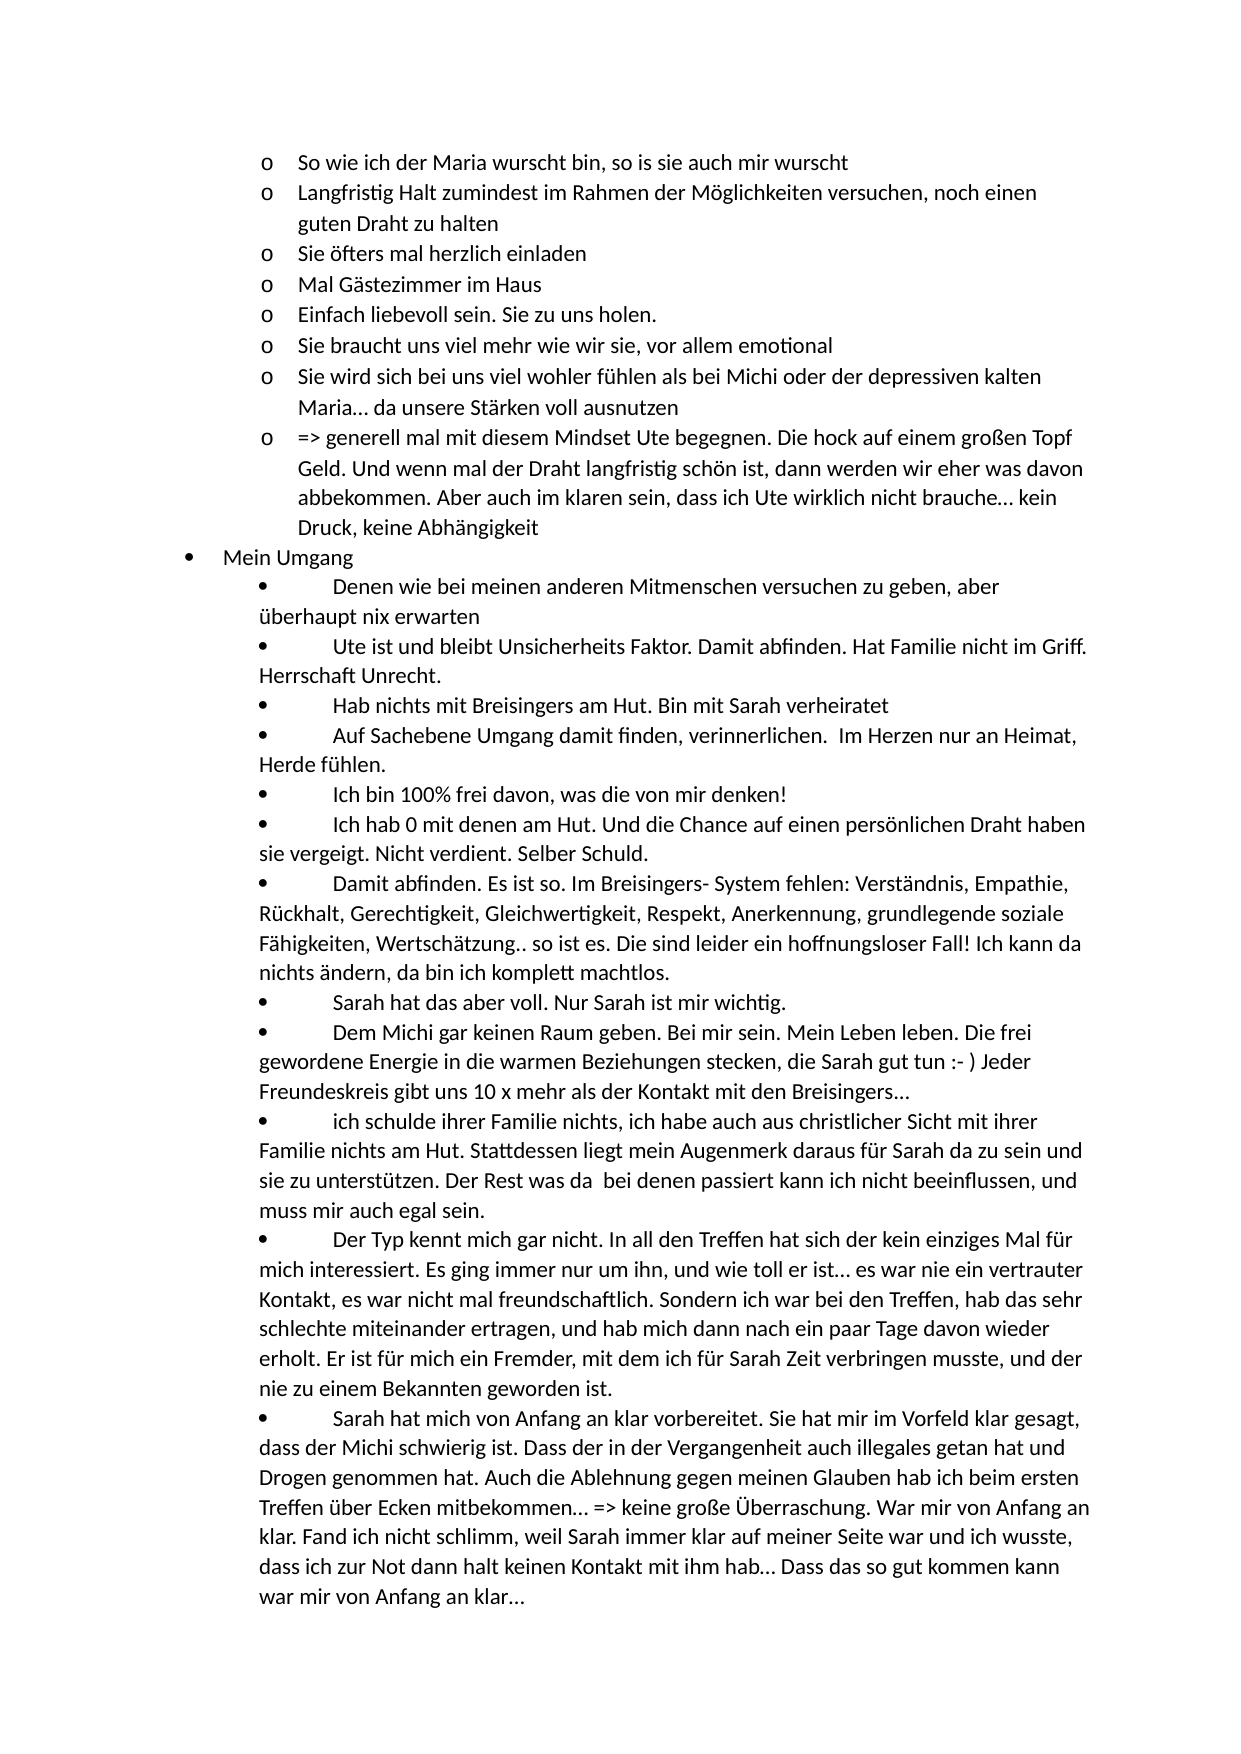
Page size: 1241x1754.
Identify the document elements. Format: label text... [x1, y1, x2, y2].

list Ute ist und bleibt Unsicherheits Faktor. Damit abfinden. Hat Familie nicht im Griff. Herrschaft Unrecht. [259, 632, 1093, 689]
list Sie wird sich bei uns viel wohler fühlen als bei Michi oder der depressiven kalten Maria… da unsere Stärken voll ausnutzen [260, 362, 1093, 421]
list Ich bin 100% frei davon, was die von mir denken! [259, 780, 1093, 808]
list Denen wie bei meinen anderen Mitmenschen versuchen zu geben, aber überhaupt nix erwarten [259, 572, 1093, 630]
list Sie öfters mal herzlich einladen [260, 239, 1093, 268]
list Einfach liebevoll sein. Sie zu uns holen. [260, 301, 1093, 330]
list So wie ich der Maria wurscht bin, so is sie auch mir wurscht [260, 148, 1093, 177]
list Mal Gästezimmer im Haus [260, 270, 1093, 299]
list Damit abfinden. Es ist so. Im Breisingers- System fehlen: Verständnis, Empathie, Rückhalt, Gerechtigkeit, Gleichwertigkeit, Respekt, Anerkennung, grundlegende soziale Fähigkeiten, Wertschätzung.. so ist es. Die sind leider ein hoffnungsloser Fall! Ich kann da nichts ändern, da bin ich komplett machtlos. [259, 869, 1093, 986]
list Sarah hat mich von Anfang an klar vorbereitet. Sie hat mir im Vorfeld klar gesagt, dass der Michi schwierig ist. Dass der in der Vergangenheit auch illegales getan hat und Drogen genommen hat. Auch die Ablehnung gegen meinen Glauben hab ich beim ersten Treffen über Ecken mitbekommen… => keine große Überraschung. War mir von Anfang an klar. Fand ich nicht schlimm, weil Sarah immer klar auf meiner Seite war und ich wusste, dass ich zur Not dann halt keinen Kontakt mit ihm hab… Dass das so gut kommen kann war mir von Anfang an klar… [259, 1404, 1093, 1610]
list => generell mal mit diesem Mindset Ute begegnen. Die hock auf einem großen Topf Geld. Und wenn mal der Draht langfristig schön ist, dann werden wir eher was davon abbekommen. Aber auch im klaren sein, dass ich Ute wirklich nicht brauche… kein Druck, keine Abhängigkeit [260, 423, 1093, 541]
list Sarah hat das aber voll. Nur Sarah ist mir wichtig. [259, 988, 1093, 1016]
list Dem Michi gar keinen Raum geben. Bei mir sein. Mein Leben leben. Die frei gewordene Energie in die warmen Beziehungen stecken, die Sarah gut tun :- ) Jeder Freundeskreis gibt uns 10 x mehr als der Kontakt mit den Breisingers... [259, 1018, 1093, 1105]
list Der Typ kennt mich gar nicht. In all den Treffen hat sich der kein einziges Mal für mich interessiert. Es ging immer nur um ihn, und wie toll er ist… es war nie ein vertrauter Kontakt, es war nicht mal freundschaftlich. Sondern ich war bei den Treffen, hab das sehr schlechte miteinander ertragen, und hab mich dann nach ein paar Tage davon wieder erholt. Er ist für mich ein Fremder, mit dem ich für Sarah Zeit verbringen musste, und der nie zu einem Bekannten geworden ist. [259, 1226, 1093, 1402]
list Mein Umgang [185, 543, 1093, 571]
list Auf Sachebene Umgang damit finden, verinnerlichen. Im Herzen nur an Heimat, Herde fühlen. [259, 721, 1093, 778]
list ich schulde ihrer Familie nichts, ich habe auch aus christlicher Sicht mit ihrer Familie nichts am Hut. Stattdessen liegt mein Augenmerk daraus für Sarah da zu sein und sie zu unterstützen. Der Rest was da bei denen passiert kann ich nicht beeinflussen, und muss mir auch egal sein. [259, 1107, 1093, 1224]
list Langfristig Halt zumindest im Rahmen der Möglichkeiten versuchen, noch einen guten Draht zu halten [260, 178, 1093, 237]
list Hab nichts mit Breisingers am Hut. Bin mit Sarah verheiratet [259, 691, 1093, 719]
list Ich hab 0 mit denen am Hut. Und die Chance auf einen persönlichen Draht haben sie vergeigt. Nicht verdient. Selber Schuld. [259, 810, 1093, 868]
list Sie braucht uns viel mehr wie wir sie, vor allem emotional [260, 331, 1093, 361]
